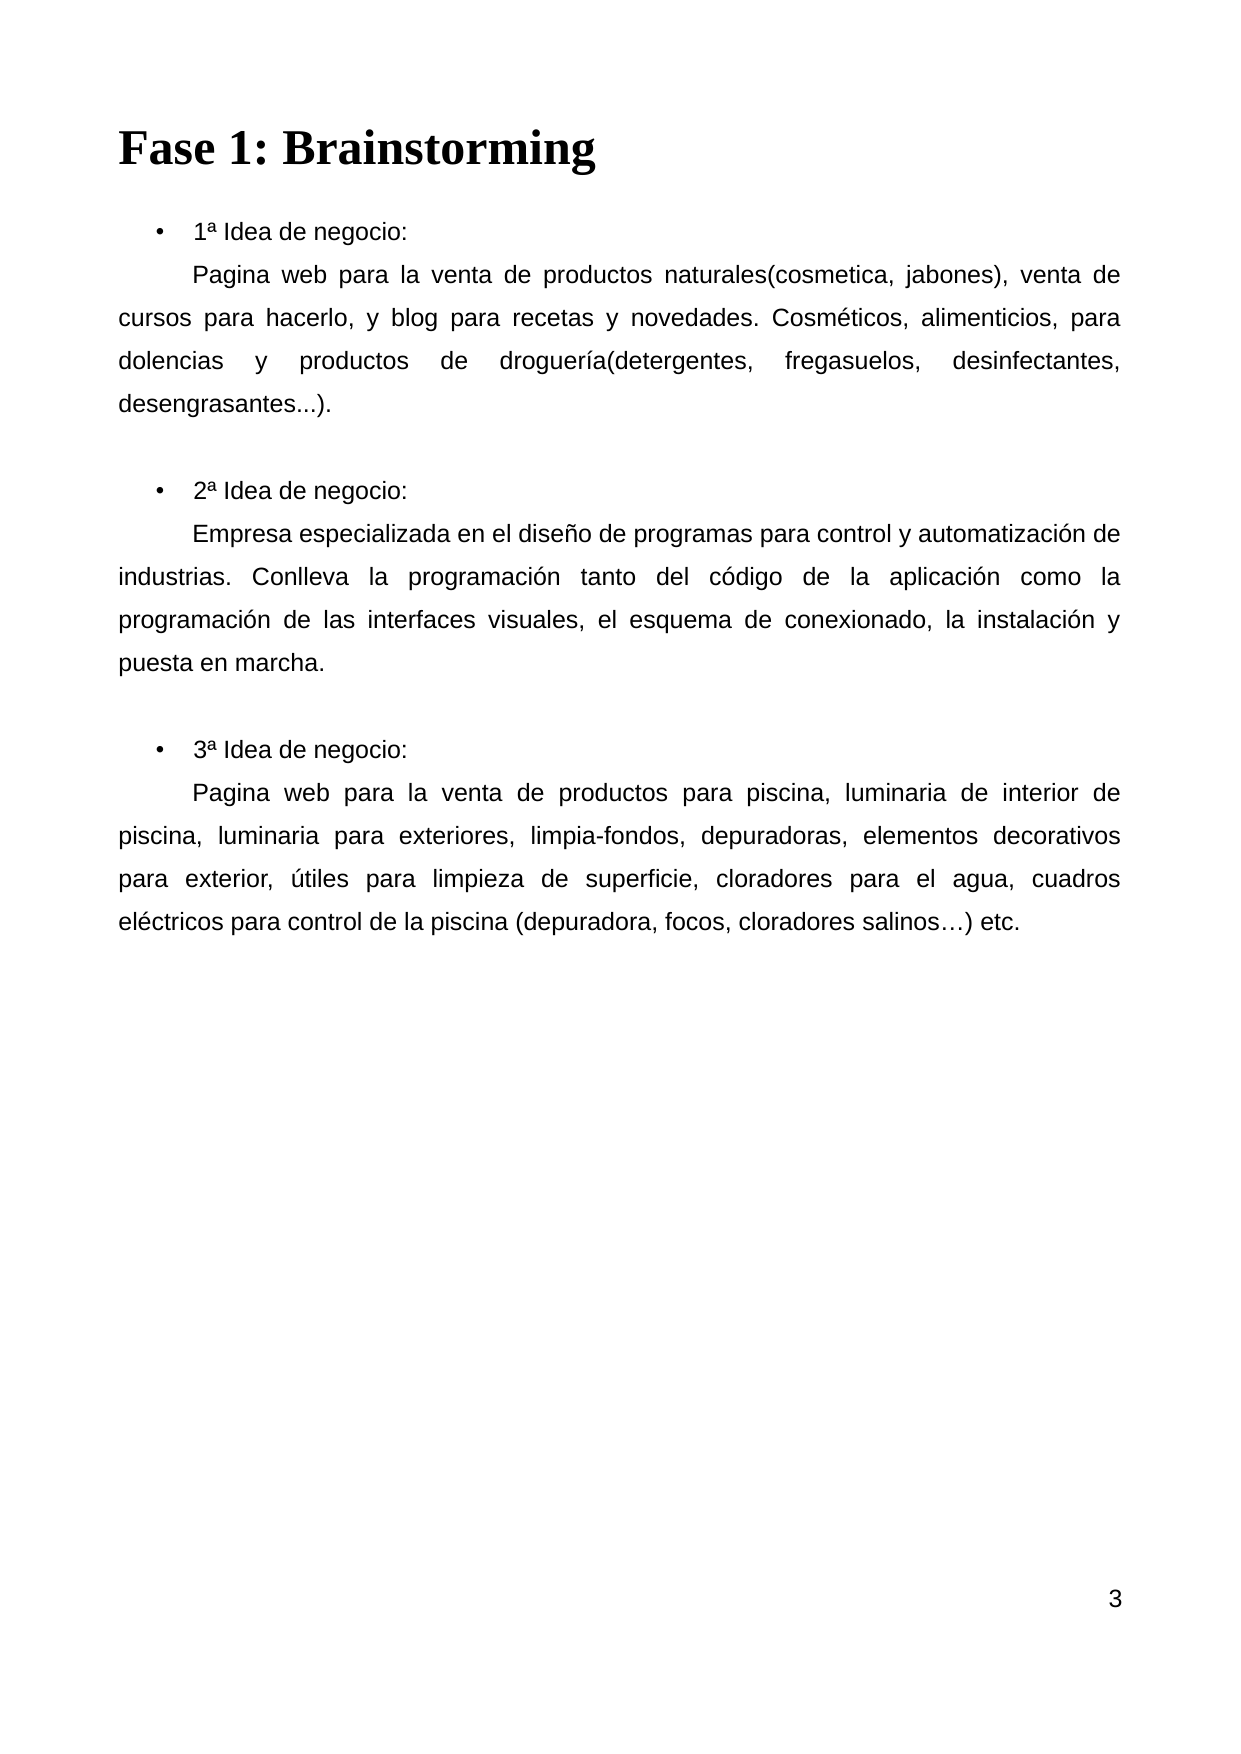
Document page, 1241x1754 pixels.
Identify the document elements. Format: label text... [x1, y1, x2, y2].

text 3 [118, 1584, 1122, 1613]
subtitle Fase 1: Brainstorming [118, 118, 1122, 176]
text Pagina web para la venta de productos para piscina, luminaria de interior de piscina, luminaria para exteriores, limpia-fondos, depuradoras, elementos decorativos para exterior, útiles para limpieza de superficie, cloradores para el agua, cuadros eléctricos para control de la piscina (depuradora, focos, cloradores salinos…) etc. [118, 778, 1122, 936]
list 2ª Idea de negocio: [156, 476, 1122, 504]
list 1ª Idea de negocio: [156, 217, 1122, 246]
text Empresa especializada en el diseño de programas para control y automatización de industrias. Conlleva la programación tanto del código de la aplicación como la programación de las interfaces visuales, el esquema de conexionado, la instalación y puesta en marcha. [118, 519, 1122, 677]
text Pagina web para la venta de productos naturales(cosmetica, jabones), venta de cursos para hacerlo, y blog para recetas y novedades. Cosméticos, alimenticios, para dolencias y productos de droguería(detergentes, fregasuelos, desinfectantes, desengrasantes...). [118, 260, 1122, 418]
list 3ª Idea de negocio: [156, 734, 1122, 763]
